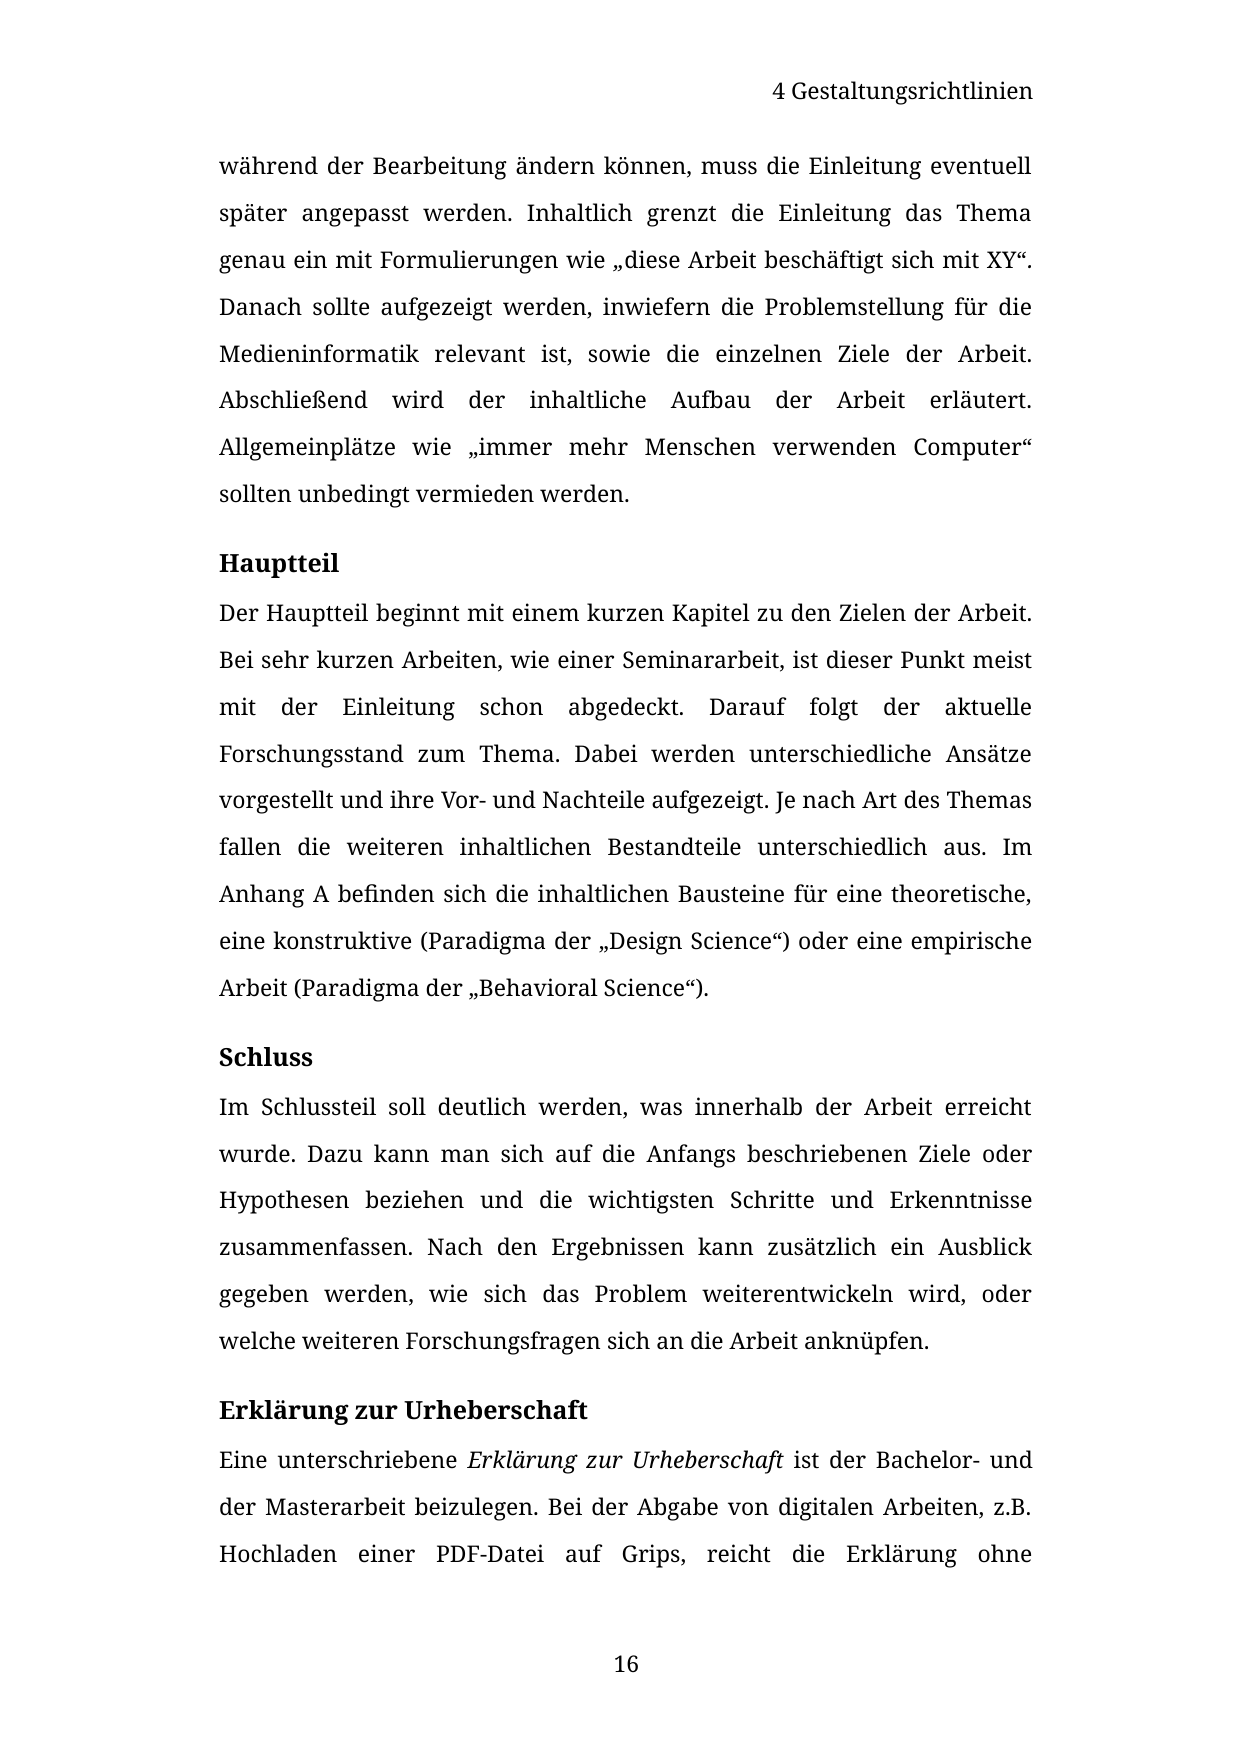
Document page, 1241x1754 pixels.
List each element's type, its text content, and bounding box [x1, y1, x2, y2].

text Eine unterschriebene Erklärung zur Urheberschaft ist der Bachelor- und der Masterarbeit beizulegen. Bei der Abgabe von digitalen Arbeiten, z.B. Hochladen einer PDF-Datei auf Grips, reicht die Erklärung ohne [219, 1444, 1033, 1569]
text Im Schlussteil soll deutlich werden, was innerhalb der Arbeit erreicht wurde. Dazu kann man sich auf die Anfangs beschriebenen Ziele oder Hypothesen beziehen und die wichtigsten Schritte und Erkenntnisse zusammenfassen. Nach den Ergebnissen kann zusätzlich ein Ausblick gegeben werden, wie sich das Problem weiterentwickeln wird, oder welche weiteren Forschungsfragen sich an die Arbeit anknüpfen. [219, 1091, 1033, 1356]
text Schluss [219, 1039, 1033, 1074]
text während der Bearbeitung ändern können, muss die Einleitung eventuell später angepasst werden. Inhaltlich grenzt die Einleitung das Thema genau ein mit Formulierungen wie „diese Arbeit beschäftigt sich mit XY“. Danach sollte aufgezeigt werden, inwiefern die Problemstellung für die Medieninformatik relevant ist, sowie die einzelnen Ziele der Arbeit. Abschließend wird der inhaltliche Aufbau der Arbeit erläutert. Allgemeinplätze wie „immer mehr Menschen verwenden Computer“ sollten unbedingt vermieden werden. [219, 150, 1033, 509]
text Hauptteil [219, 546, 1033, 580]
text Der Hauptteil beginnt mit einem kurzen Kapitel zu den Zielen der Arbeit. Bei sehr kurzen Arbeiten, wie einer Seminararbeit, ist dieser Punkt meist mit der Einleitung schon abgedeckt. Darauf folgt der aktuelle Forschungsstand zum Thema. Dabei werden unterschiedliche Ansätze vorgestellt und ihre Vor- und Nachteile aufgezeigt. Je nach Art des Themas fallen die weiteren inhaltlichen Bestandteile unterschiedlich aus. Im Anhang A befinden sich die inhaltlichen Bausteine für eine theoretische, eine konstruktive (Paradigma der „Design Science“) oder eine empirische Arbeit (Paradigma der „Behavioral Science“). [219, 597, 1033, 1003]
text Erklärung zur Urheberschaft [219, 1393, 1033, 1427]
